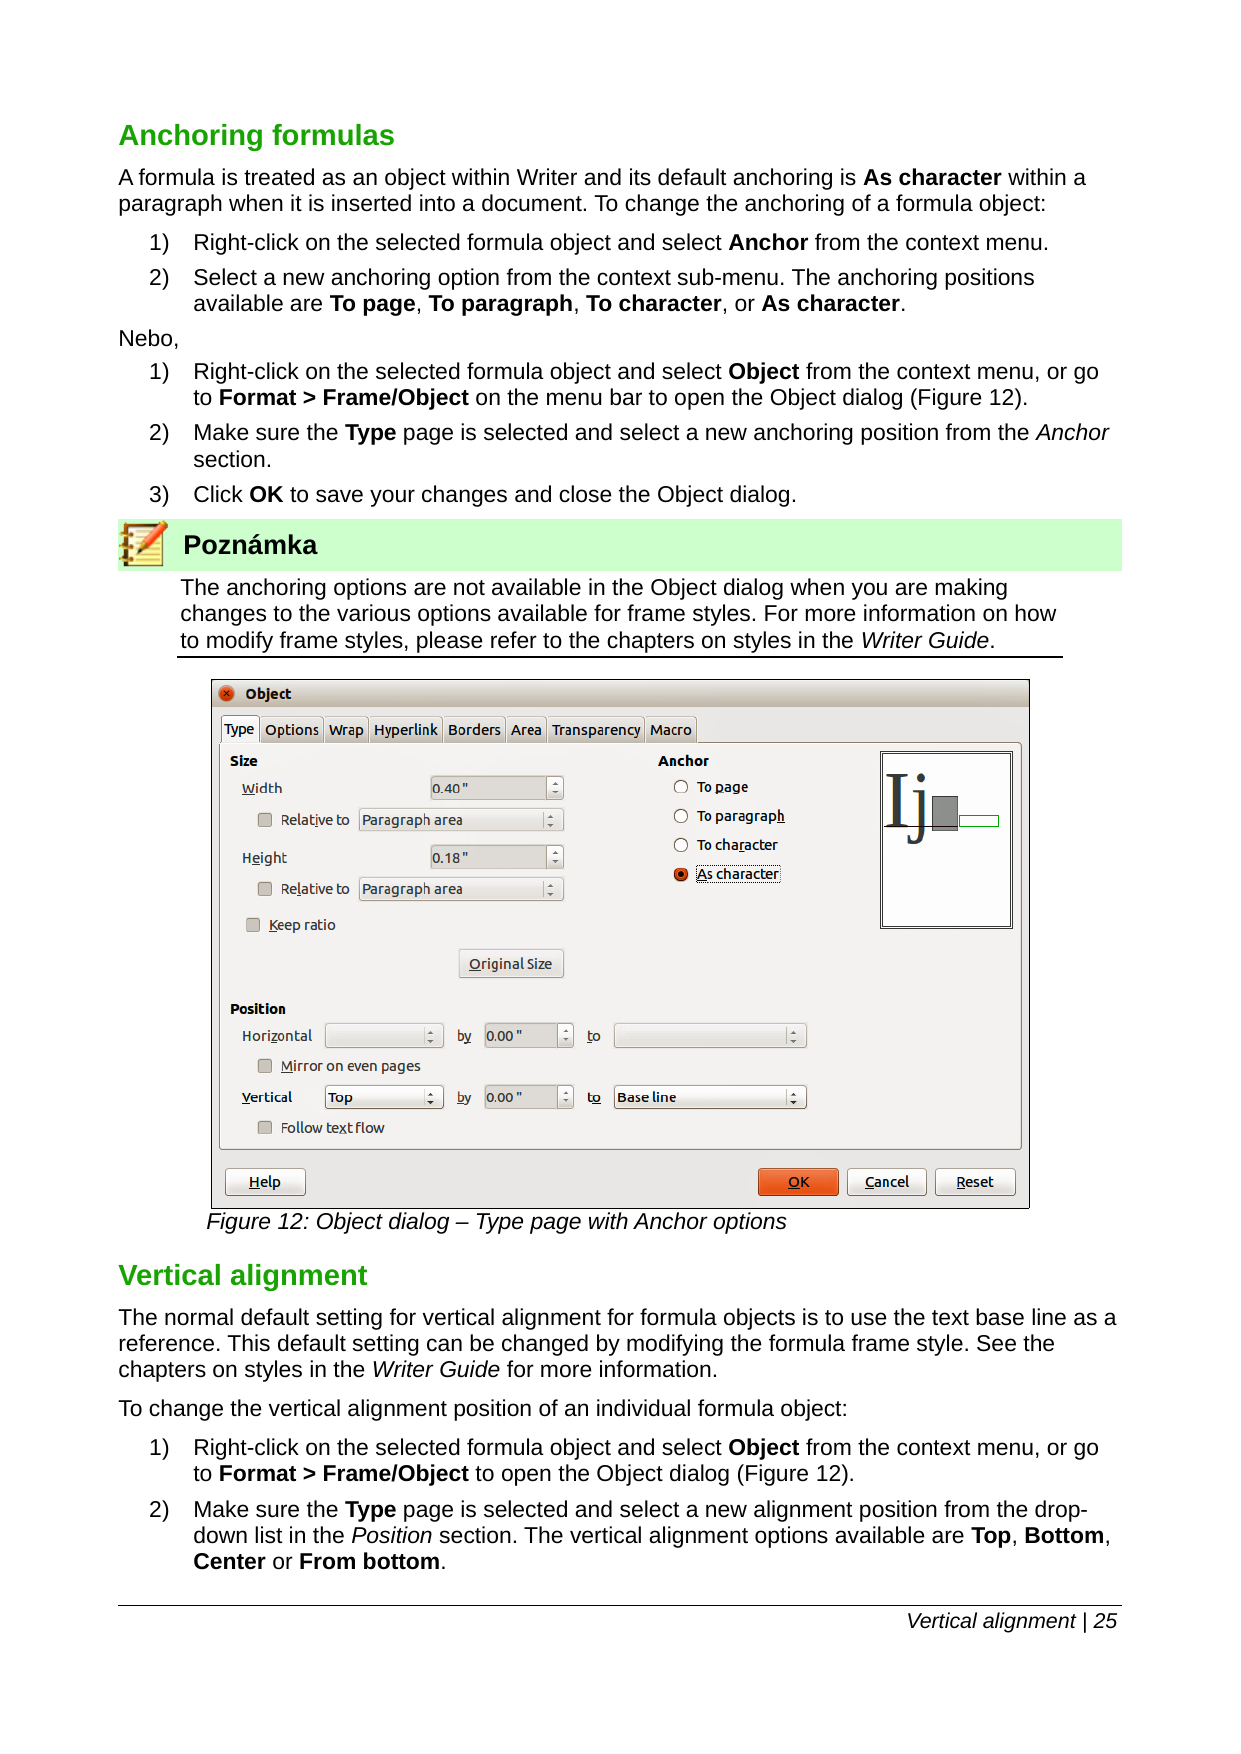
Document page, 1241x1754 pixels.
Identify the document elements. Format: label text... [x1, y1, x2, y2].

text The normal default setting for vertical alignment for formula objects is to use the text base line as a reference. This default setting can be changed by modifying the formula frame style. See the chapters on styles in the Writer Guide for more information. [118, 1303, 1122, 1383]
list Select a new anchoring option from the context sub-menu. The anchoring positions available are To page, To paragraph, To character, or As character. [169, 264, 1122, 317]
text The anchoring options are not available in the Object dialog when you are making changes to the various options available for frame styles. For more information on how to modify frame styles, please refer to the chapters on styles in the Writer Guide. [177, 571, 1063, 656]
list Right-click on the selected formula object and select Object from the context menu, or go to Format > Frame/Object to open the Object dialog (Figure 12). [169, 1434, 1122, 1487]
list Right-click on the selected formula object and select Anchor from the context menu. [169, 229, 1122, 255]
picture [119, 519, 170, 570]
list Make sure the Type page is selected and select a new alignment position from the drop-down list in the Position section. The vertical alignment options available are Top, Bottom, Center or From bottom. [169, 1496, 1122, 1574]
subtitle Poznámka [118, 519, 1122, 571]
list To change the vertical alignment position of an individual formula object: [118, 1395, 1122, 1421]
list Click OK to save your changes and close the Object dialog. [169, 481, 1122, 507]
text Nebo, [118, 325, 1122, 352]
text A formula is treated as an object within Writer and its default anchoring is As character within a paragraph when it is inserted into a document. To change the anchoring of a formula object: [118, 163, 1122, 216]
subtitle Anchoring formulas [118, 118, 1122, 152]
picture [212, 680, 1029, 1208]
text Figure 12: Object dialog – Type page with Anchor options [206, 679, 1034, 1234]
list Make sure the Type page is selected and select a new anchoring position from the Anchor section. [169, 419, 1122, 472]
subtitle Vertical alignment [118, 1258, 1122, 1292]
list Right-click on the selected formula object and select Object from the context menu, or go to Format > Frame/Object on the menu bar to open the Object dialog (Figure 12). [169, 358, 1122, 410]
